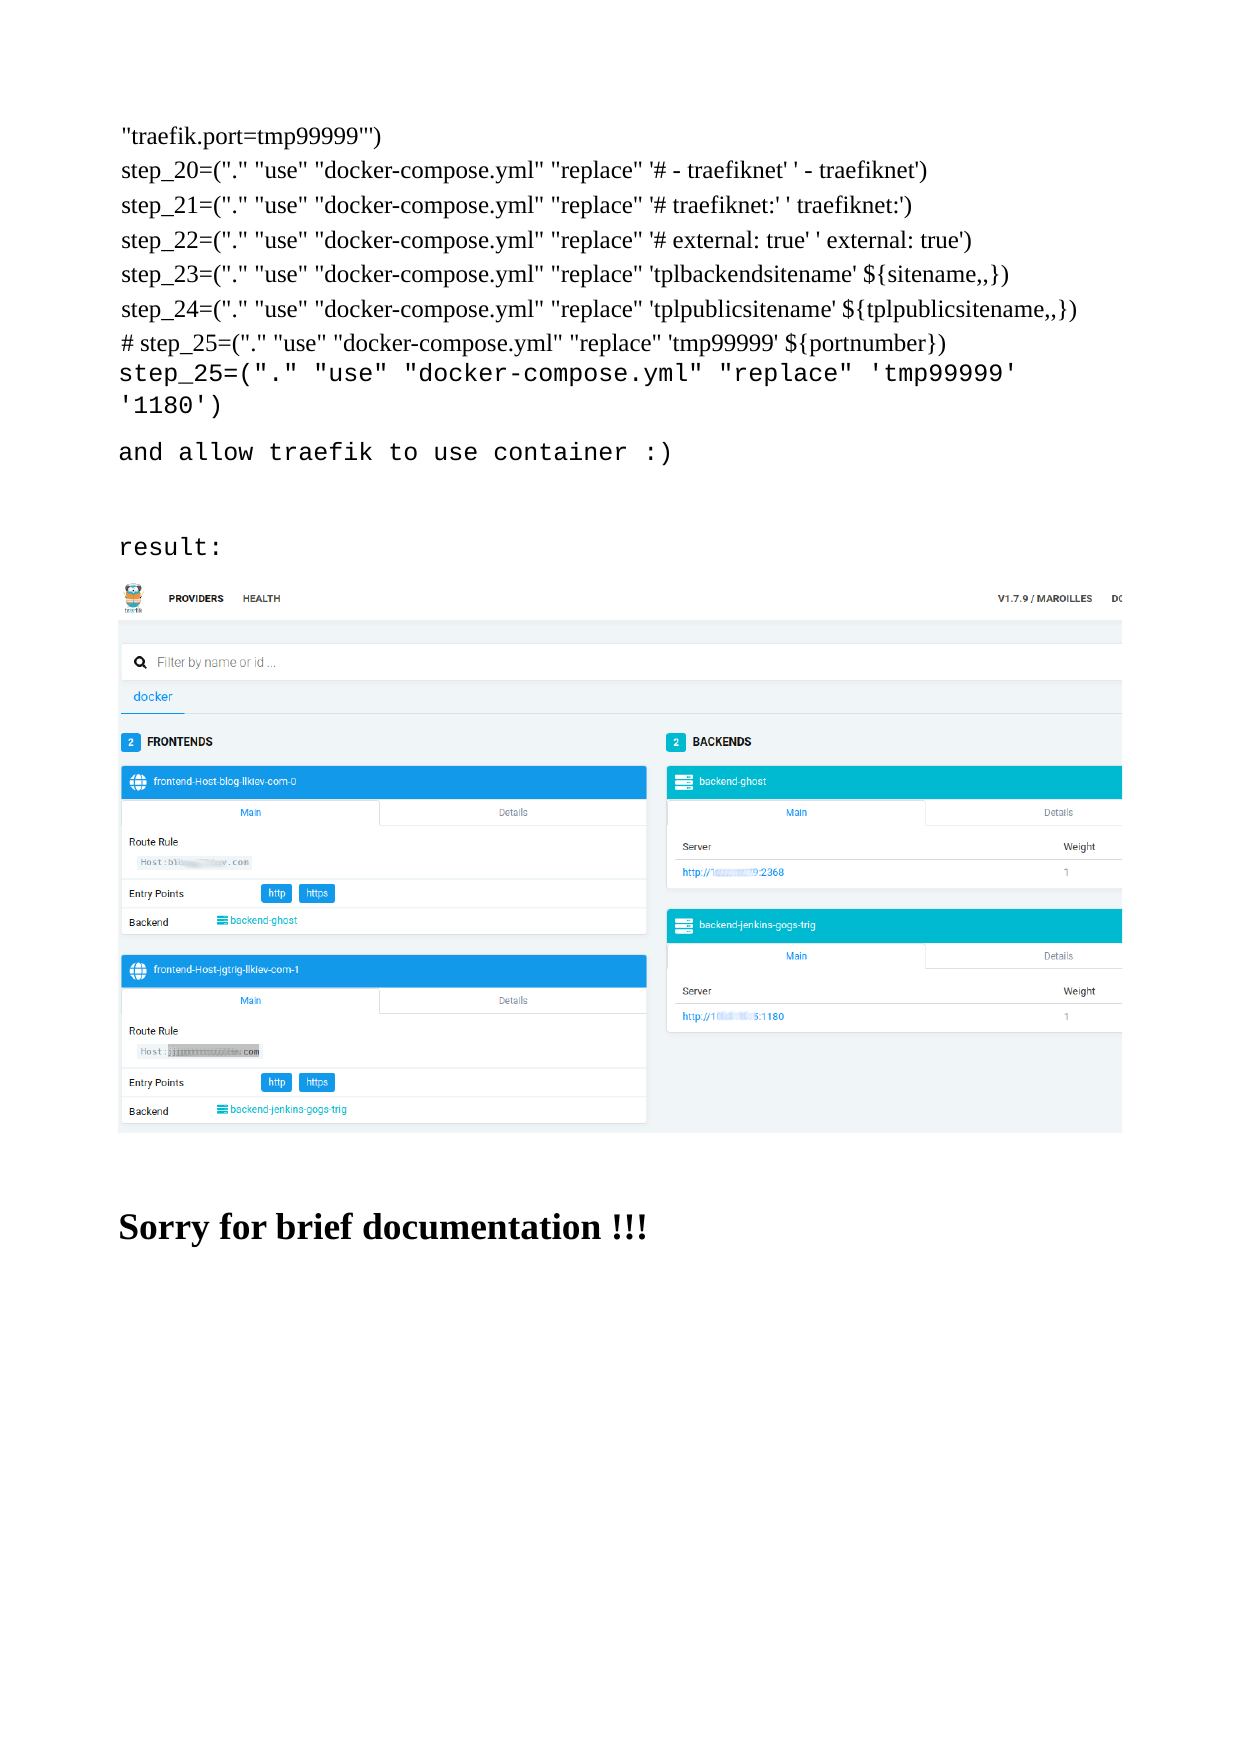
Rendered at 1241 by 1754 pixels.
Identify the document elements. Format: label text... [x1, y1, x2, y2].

picture [118, 581, 1123, 1133]
text result: [118, 534, 1122, 562]
table_header # step_25=("." "use" "docker-compose.yml" "replace" 'tmp99999' ${portnumber}) [118, 326, 962, 360]
subtitle Sorry for brief documentation !!! [118, 1205, 1122, 1248]
text and allow traefik to use container :) [118, 440, 1122, 468]
text step_25=("." "use" "docker-compose.yml" "replace" 'tmp99999' '1180') [118, 360, 1122, 421]
table_header step_21=("." "use" "docker-compose.yml" "replace" '# traefiknet:' ' traefiknet:') [118, 187, 926, 222]
table_header "traefik.port=tmp99999"') [118, 118, 1122, 153]
table_header step_23=("." "use" "docker-compose.yml" "replace" 'tplbackendsitename' ${sitename,,}) [118, 256, 1024, 291]
table_header step_20=("." "use" "docker-compose.yml" "replace" '# - traefiknet' ' - traefiknet') [118, 153, 943, 187]
table_header step_24=("." "use" "docker-compose.yml" "replace" 'tplpublicsitename' ${tplpublicsitename,,}) [118, 291, 1093, 326]
table_header step_22=("." "use" "docker-compose.yml" "replace" '# external: true' ' external: true') [118, 222, 985, 256]
